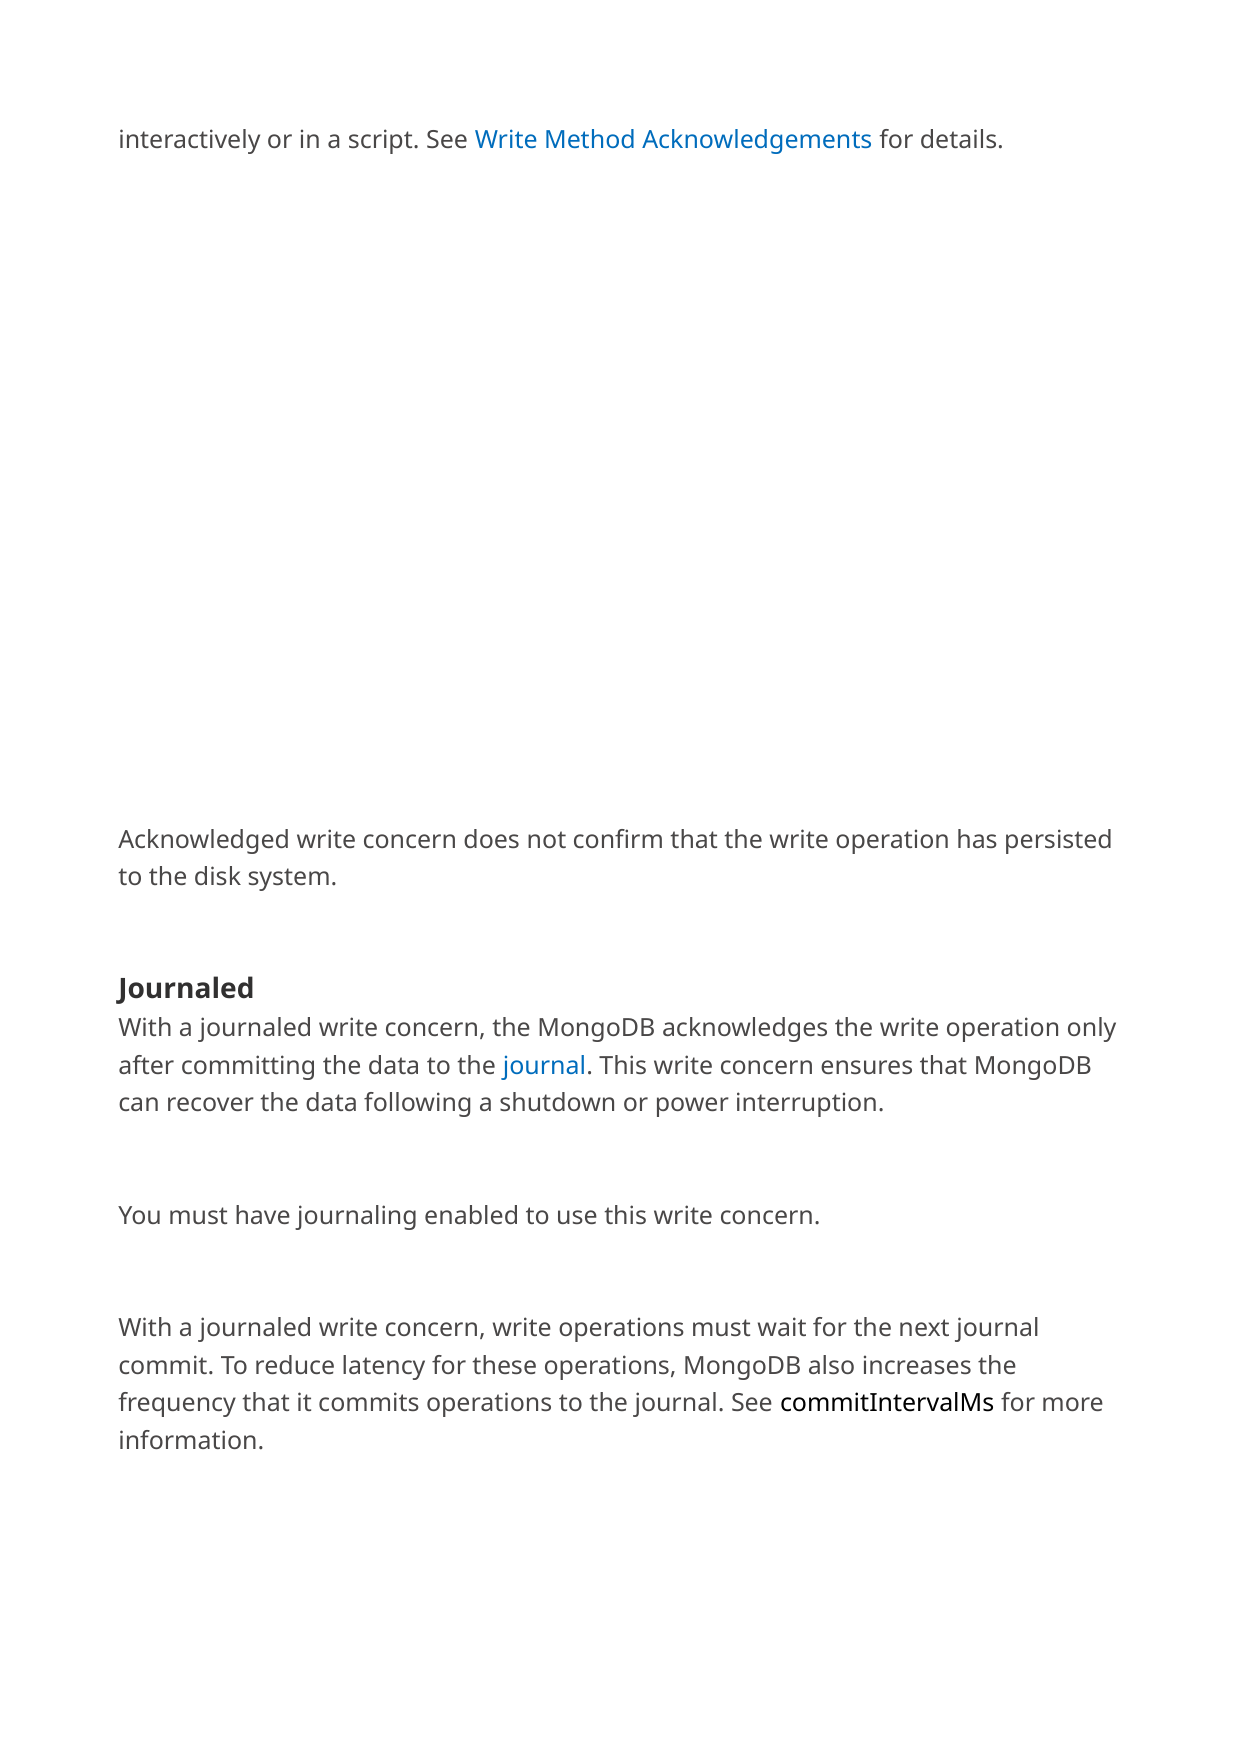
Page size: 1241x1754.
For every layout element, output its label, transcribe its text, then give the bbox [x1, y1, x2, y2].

text Acknowledged write concern does not confirm that the write operation has persisted to the disk system. [118, 818, 1122, 893]
subtitle Journaled [118, 968, 1122, 1006]
text With a journaled write concern, the MongoDB acknowledges the write operation only after committing the data to the journal. This write concern ensures that MongoDB can recover the data following a shutdown or power interruption. [118, 1006, 1122, 1119]
text You must have journaling enabled to use this write concern. [118, 1194, 1122, 1231]
text With a journaled write concern, write operations must wait for the next journal commit. To reduce latency for these operations, MongoDB also increases the frequency that it commits operations to the journal. See commitIntervalMs for more information. [118, 1306, 1122, 1456]
text interactively or in a script. See Write Method Acknowledgements for details. [118, 118, 1122, 156]
